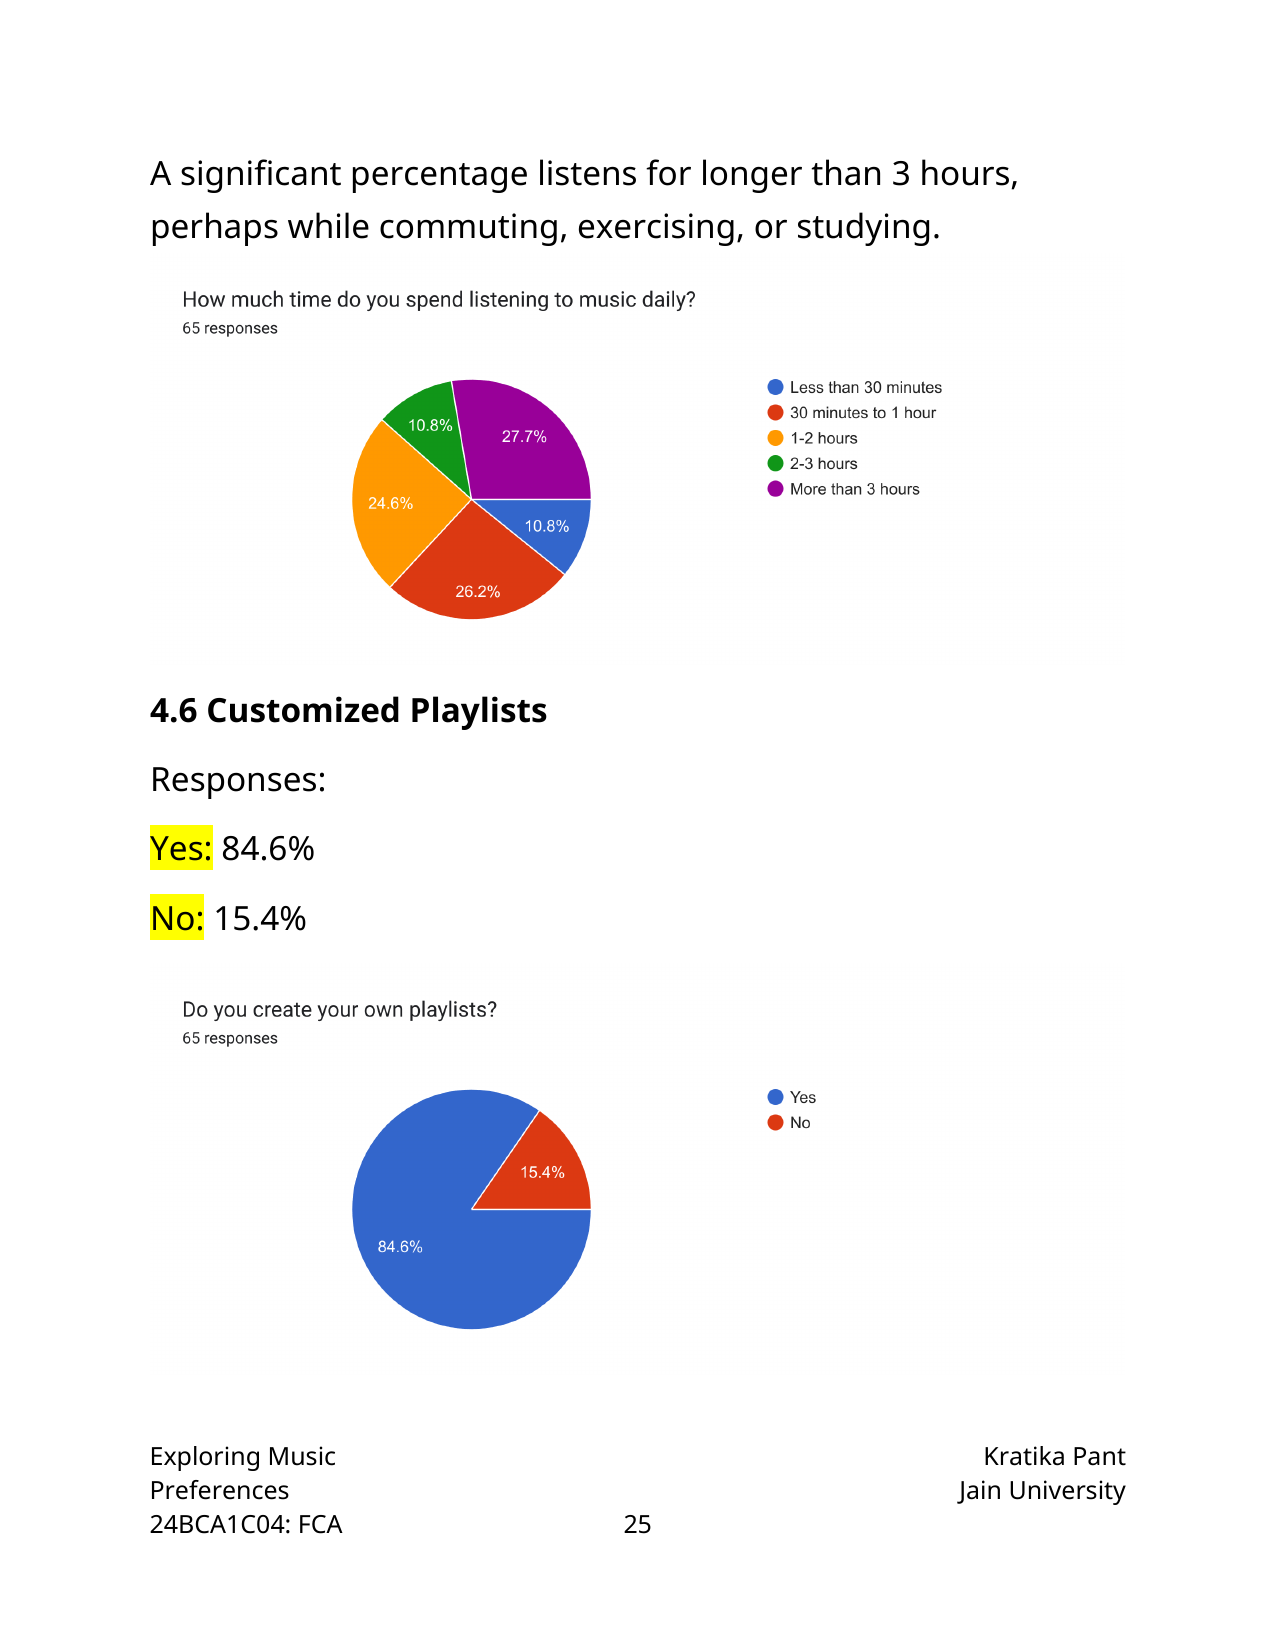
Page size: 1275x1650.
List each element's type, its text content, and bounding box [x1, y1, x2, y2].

text 4.6 Customized Playlists [150, 686, 1125, 732]
text No: 15.4% [150, 894, 1125, 940]
text Responses: [150, 756, 1125, 801]
text A significant percentage listens for longer than 3 hours, perhaps while commuting, exercising, or studying. [150, 150, 1125, 253]
text Yes: 84.6% [150, 825, 1125, 870]
